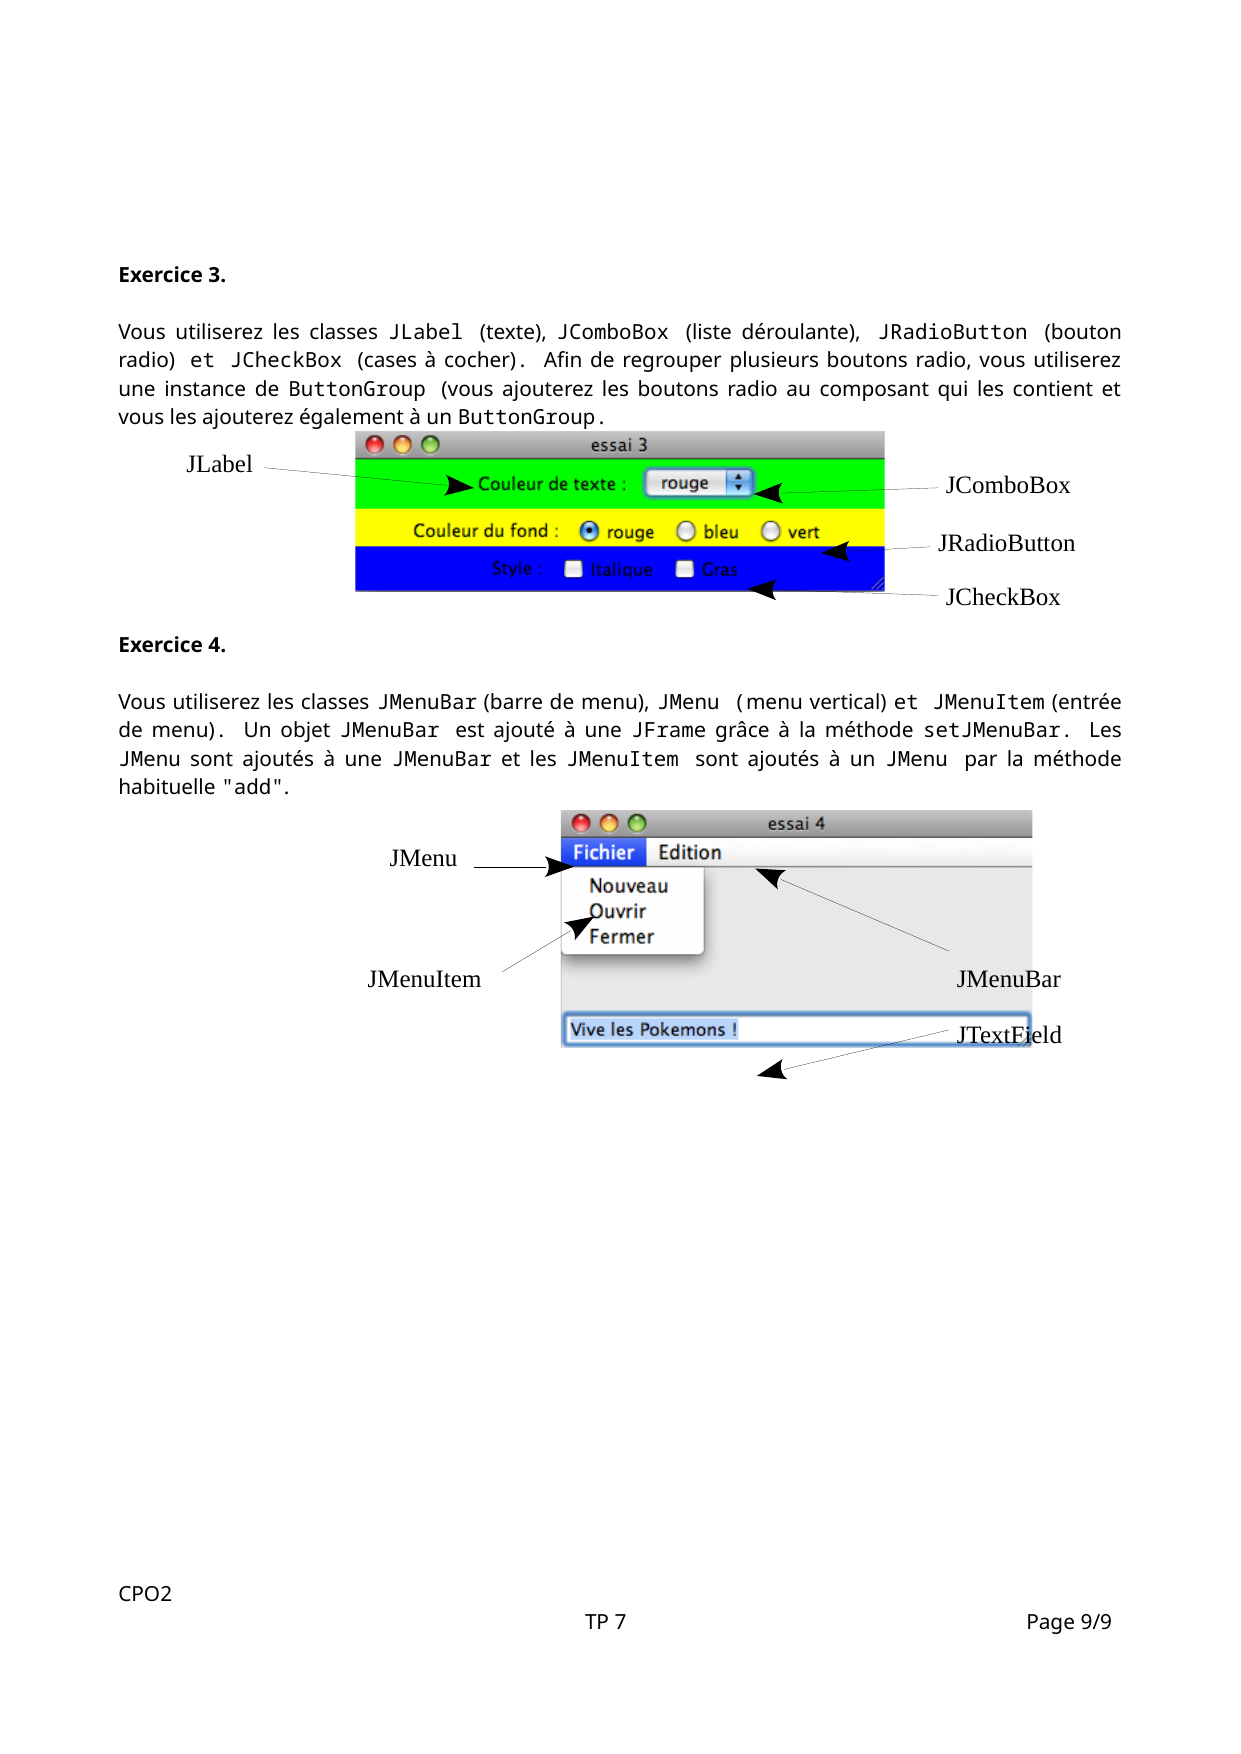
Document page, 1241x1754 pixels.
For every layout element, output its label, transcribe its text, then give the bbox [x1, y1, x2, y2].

picture [355, 431, 885, 592]
picture [560, 810, 1033, 1048]
text Vous utiliserez les classes JLabel (texte), JComboBox (liste déroulante), JRadioButton (bouton radio) et JCheckBox (cases à cocher). Afin de regrouper plusieurs boutons radio, vous utiliserez une instance de ButtonGroup (vous ajouterez les boutons radio au composant qui les contient et vous les ajouterez également à un ButtonGroup. [118, 317, 1122, 431]
text Vous utiliserez les classes JMenuBar (barre de menu), JMenu (menu vertical) et JMenuItem (entrée de menu). Un objet JMenuBar est ajouté à une JFrame grâce à la méthode setJMenuBar. Les JMenu sont ajoutés à une JMenuBar et les JMenuItem sont ajoutés à un JMenu par la méthode habituelle "add". [118, 687, 1122, 801]
text Exercice 3. [118, 260, 1122, 289]
text Exercice 4. [118, 630, 1122, 658]
